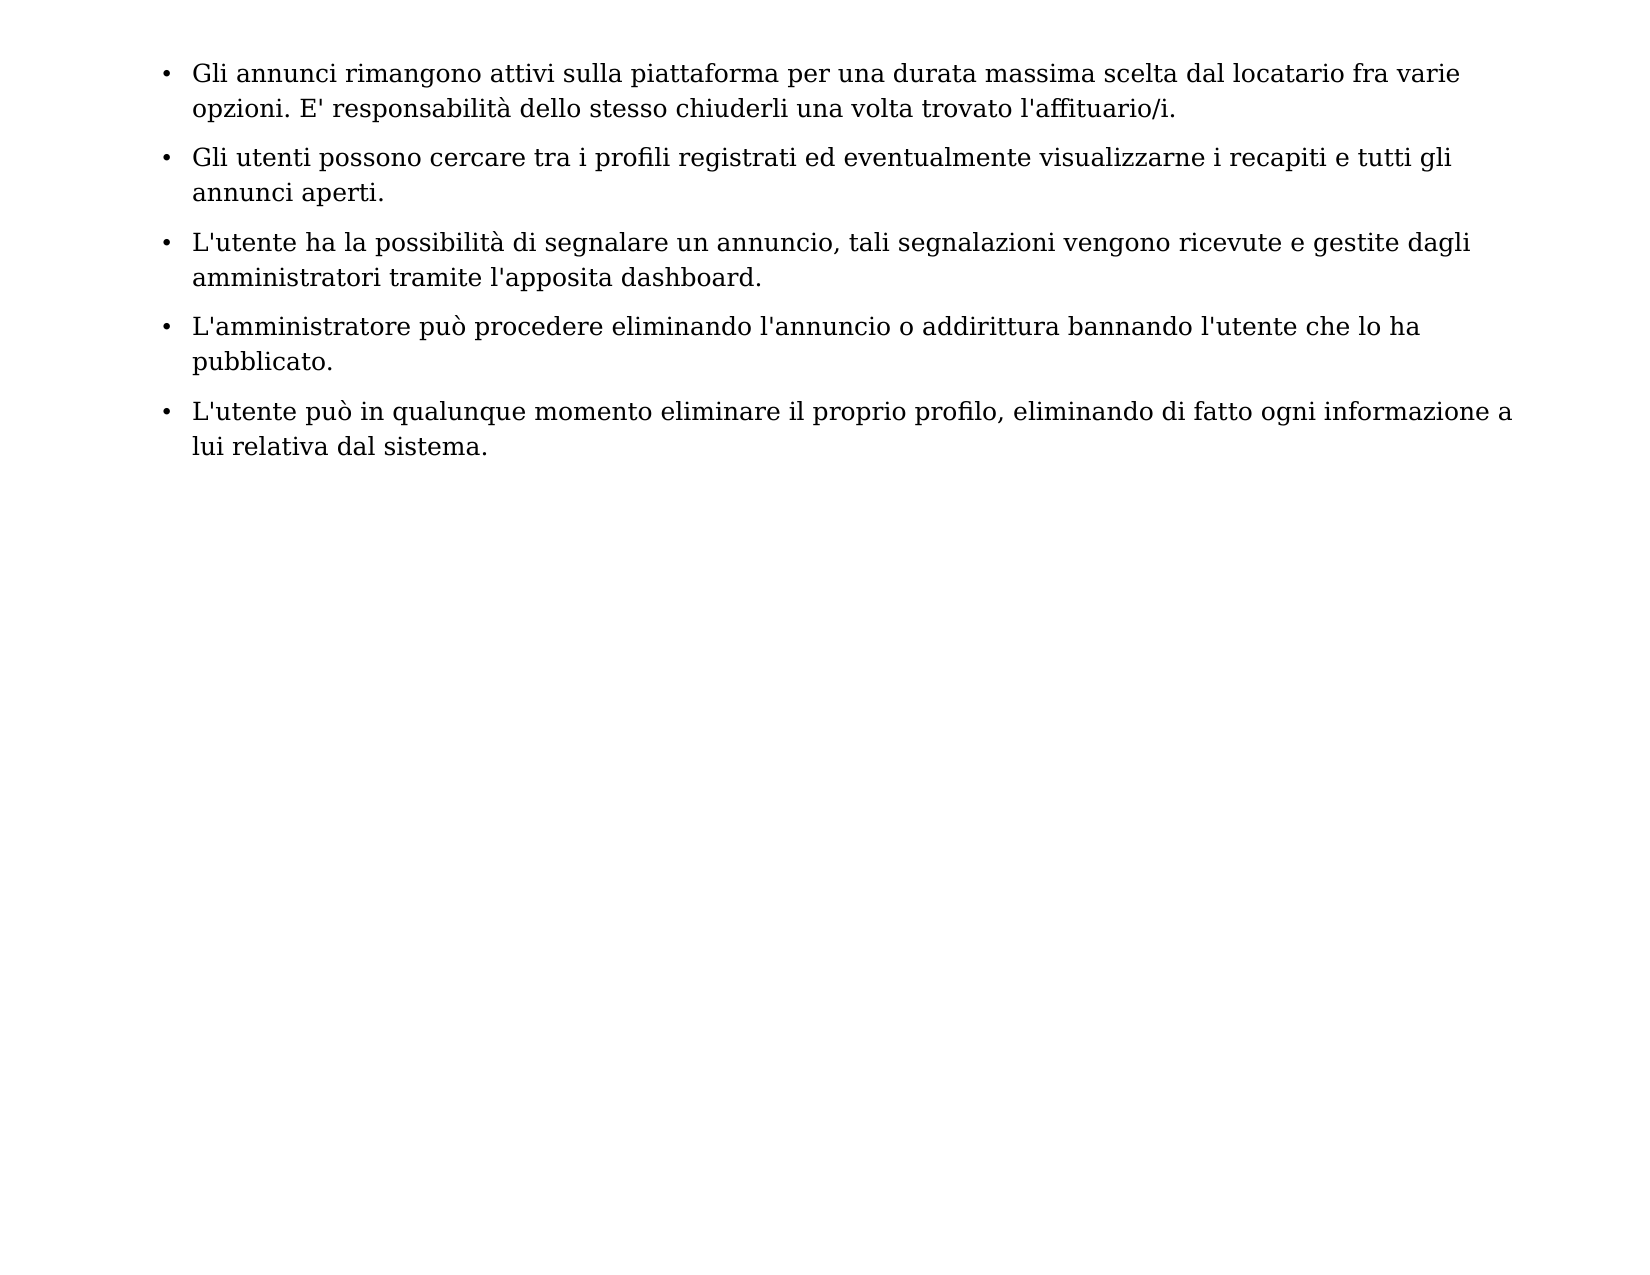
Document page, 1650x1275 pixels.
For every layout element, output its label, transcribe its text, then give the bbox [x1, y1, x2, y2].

list Gli utenti possono cercare tra i profili registrati ed eventualmente visualizzarne i recapiti e tutti gli annunci aperti. [162, 143, 1532, 208]
list L'utente ha la possibilità di segnalare un annuncio, tali segnalazioni vengono ricevute e gestite dagli amministratori tramite l'apposita dashboard. [162, 228, 1532, 292]
list Gli annunci rimangono attivi sulla piattaforma per una durata massima scelta dal locatario fra varie opzioni. E' responsabilità dello stesso chiuderli una volta trovato l'affituario/i. [162, 59, 1532, 123]
list L'amministratore può procedere eliminando l'annuncio o addirittura bannando l'utente che lo ha pubblicato. [162, 313, 1532, 377]
list L'utente può in qualunque momento eliminare il proprio profilo, eliminando di fatto ogni informazione a lui relativa dal sistema. [162, 397, 1532, 461]
